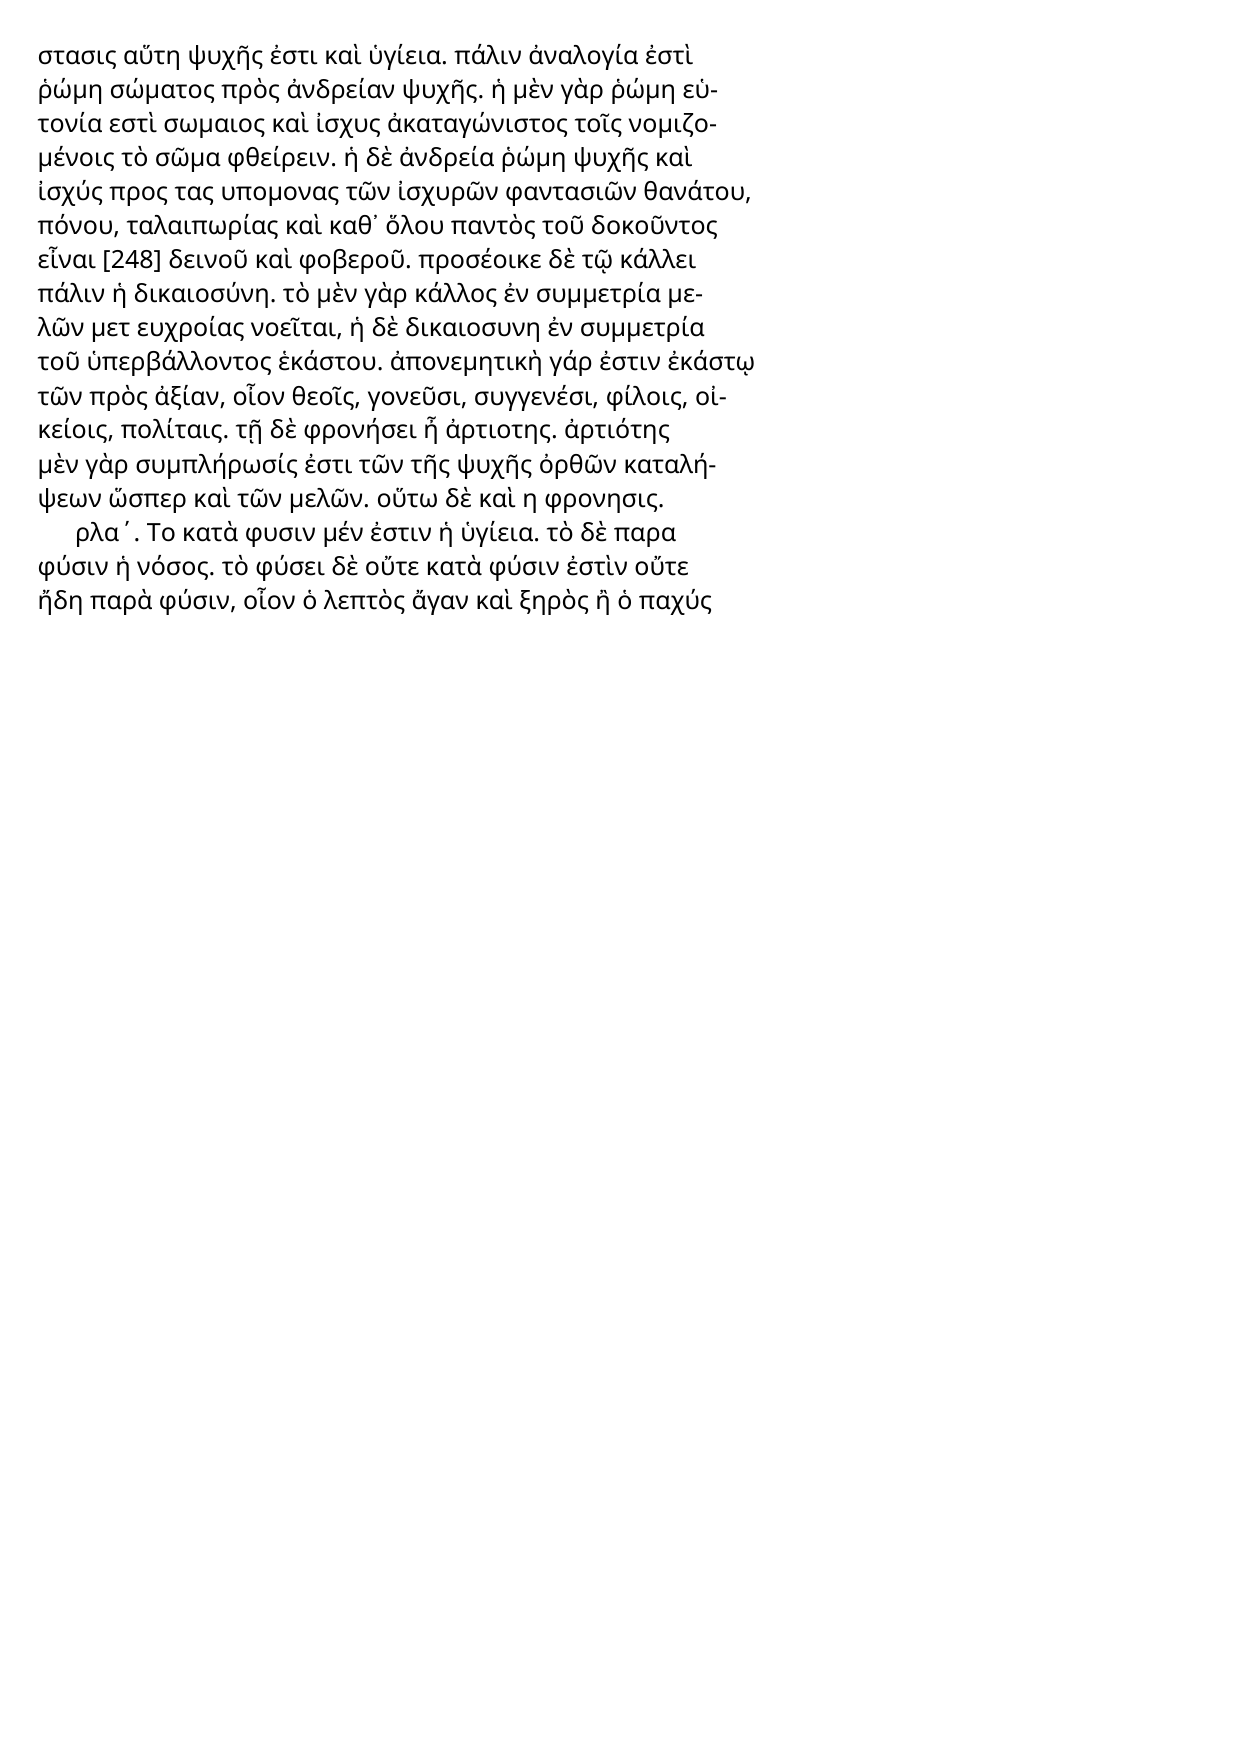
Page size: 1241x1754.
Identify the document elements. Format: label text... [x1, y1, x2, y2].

text στασις αὕτη ψυχῆς ἐστι καὶ ὑγίεια. πάλιν ἀναλογία ἐστὶ ῥώμη σώματος πρὸς ἀνδρείαν ψυχῆς. ἡ μὲν γὰρ ῥώμη εὑ- τονία εστὶ σωμαιος καὶ ἰσχυς ἀκαταγώνιστος τοῖς νομιζο- μένοις τὸ σῶμα φθείρειν. ἡ δὲ ἀνδρεία ῥώμη ψυχῆς καὶ ἰσχύς προς τας υπομονας τῶν ἰσχυρῶν φαντασιῶν θανάτου, πόνου, ταλαιπωρίας καὶ καθ᾽ ὅλου παντὸς τοῦ δοκοῦντος εἶναι [248] δεινοῦ καὶ φοβεροῦ. προσέοικε δὲ τῷ κάλλει πάλιν ἡ δικαιοσύνη. τὸ μὲν γὰρ κάλλος ἐν συμμετρία με- λῶν μετ ευχροίας νοεῖται, ἡ δὲ δικαιοσυνη ἐν συμμετρία τοῦ ὑπερβάλλοντος ἑκάστου. ἀπονεμητικὴ γάρ ἐστιν ἐκάστῳ τῶν πρὸς ἀξίαν, οἶον θεοῖς, γονεῦσι, συγγενέσι, φίλοις, οἰ- κείοις, πολίταις. τῇ δὲ φρονήσει ἦ ἀρτιοτης. ἀρτιότης μὲν γὰρ συμπλήρωσίς ἐστι τῶν τῆς ψυχῆς ὀρθῶν καταλή- ψεων ὥσπερ καὶ τῶν μελῶν. οὕτω δὲ καὶ η φρονησις. [37, 37, 1203, 514]
text ρλα΄. Το κατὰ φυσιν μέν ἐστιν ἡ ὑγίεια. τὸ δὲ παρα φύσιν ἡ νόσος. τὸ φύσει δὲ οὔτε κατὰ φύσιν ἐστὶν οὔτε ἤδη παρὰ φύσιν, οἶον ὁ λεπτὸς ἄγαν καὶ ξηρὸς ἢ ὁ παχύς [37, 514, 1203, 617]
